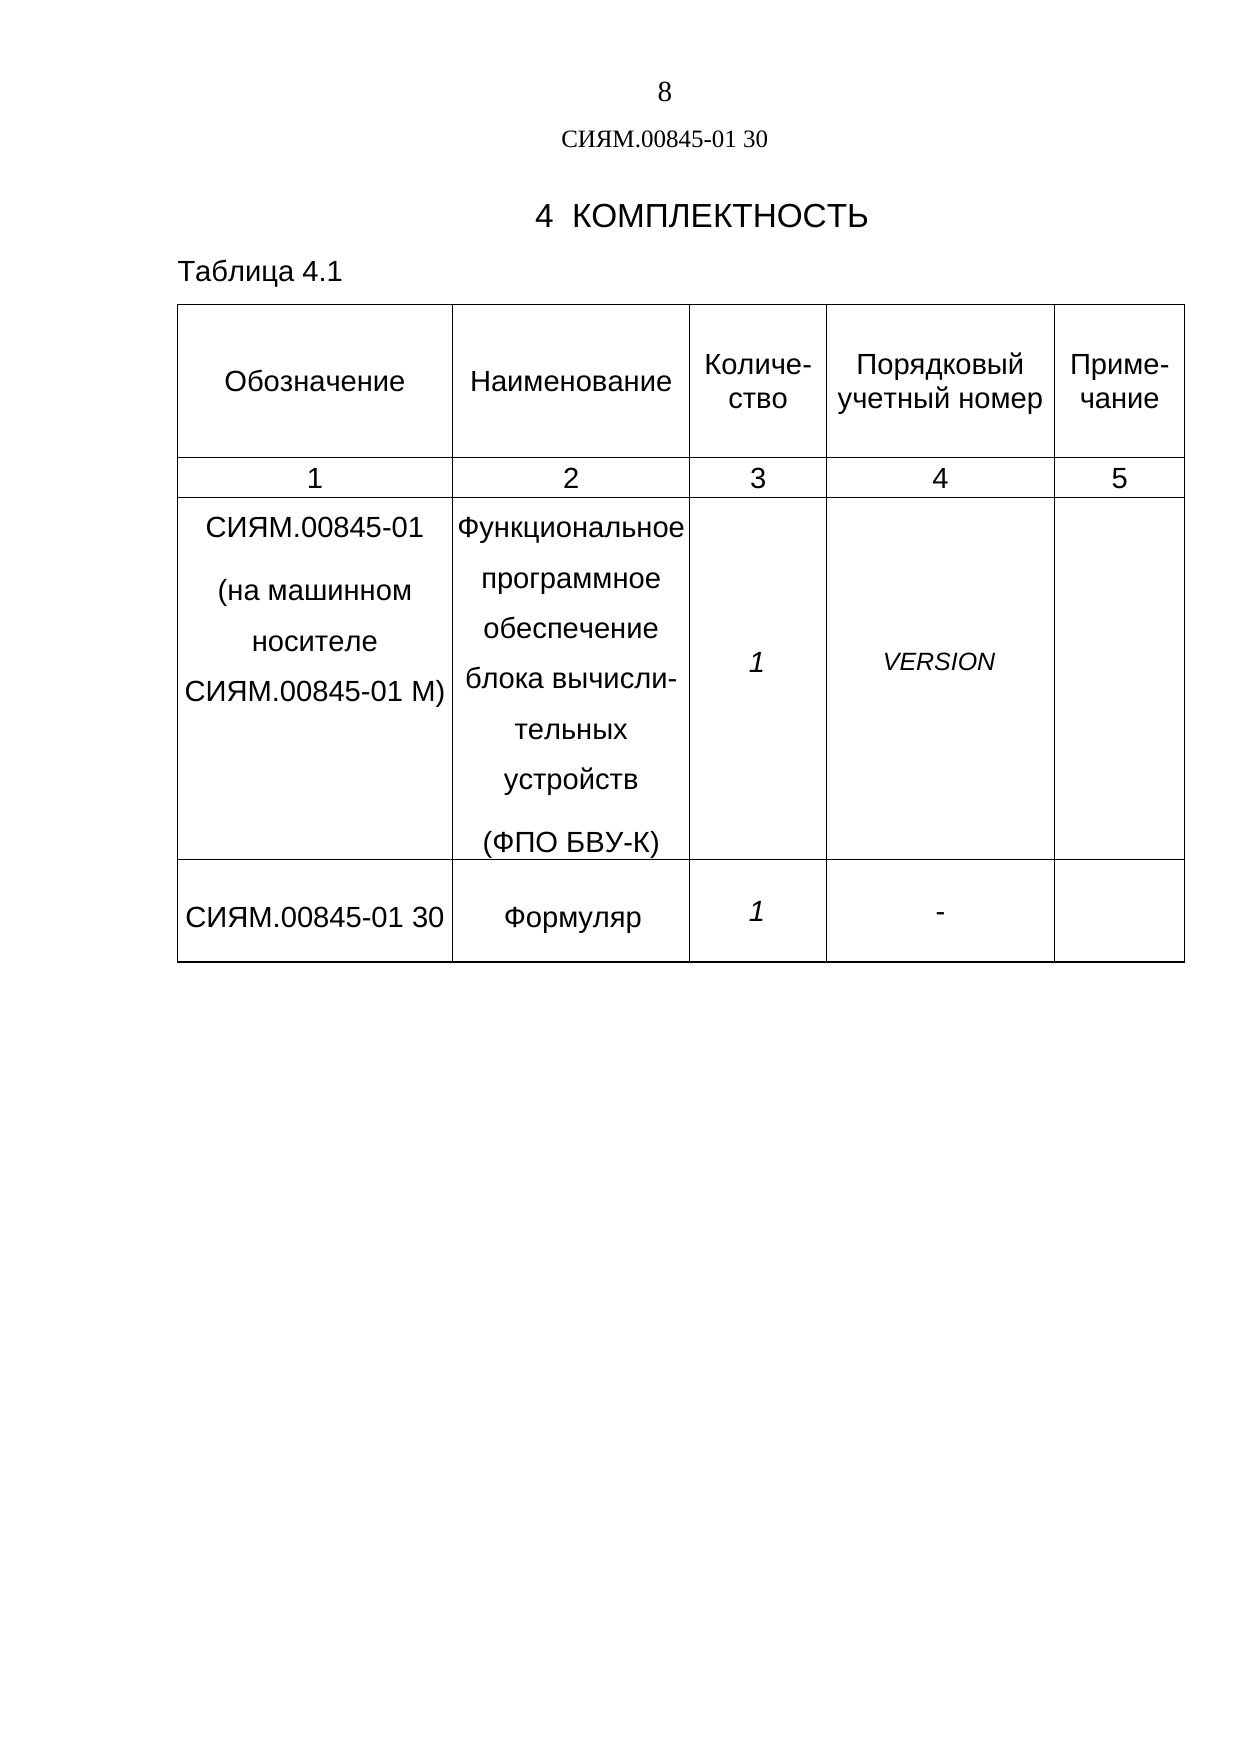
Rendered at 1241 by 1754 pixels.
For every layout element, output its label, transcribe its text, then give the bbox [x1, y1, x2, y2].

table_cell 1 [178, 458, 452, 497]
table_header Порядковый учетный номер [827, 305, 1054, 457]
table_cell СИЯМ.00845-01 (на машинном носителе СИЯМ.00845-01 М) [178, 498, 452, 858]
table_header Наименование [453, 305, 689, 457]
table_header Количе­ство [690, 305, 826, 457]
table_cell 2 [453, 458, 689, 497]
text 4 КОМПЛЕКТНОСТЬ [177, 196, 1152, 234]
table_cell - [827, 860, 1054, 961]
table_cell Функциональное программное обеспечение блока вычисли­тельных устройств (ФПО БВУ-К) [453, 498, 689, 858]
table_cell СИЯМ.00845-01 30 [178, 860, 452, 961]
table_cell 3 [690, 458, 826, 497]
table_cell 1 [690, 498, 826, 858]
table_cell 1 [690, 860, 826, 961]
table_cell [1055, 498, 1184, 858]
table_header Приме­чание [1055, 305, 1184, 457]
table_header Обозначение [178, 305, 452, 457]
table_cell Формуляр [453, 860, 689, 961]
table_cell VERSION [827, 498, 1054, 858]
table_cell 4 [827, 458, 1054, 497]
table_cell [1055, 860, 1184, 961]
subtitle Таблица 4.1 [177, 254, 1152, 287]
table_cell 5 [1055, 458, 1184, 497]
